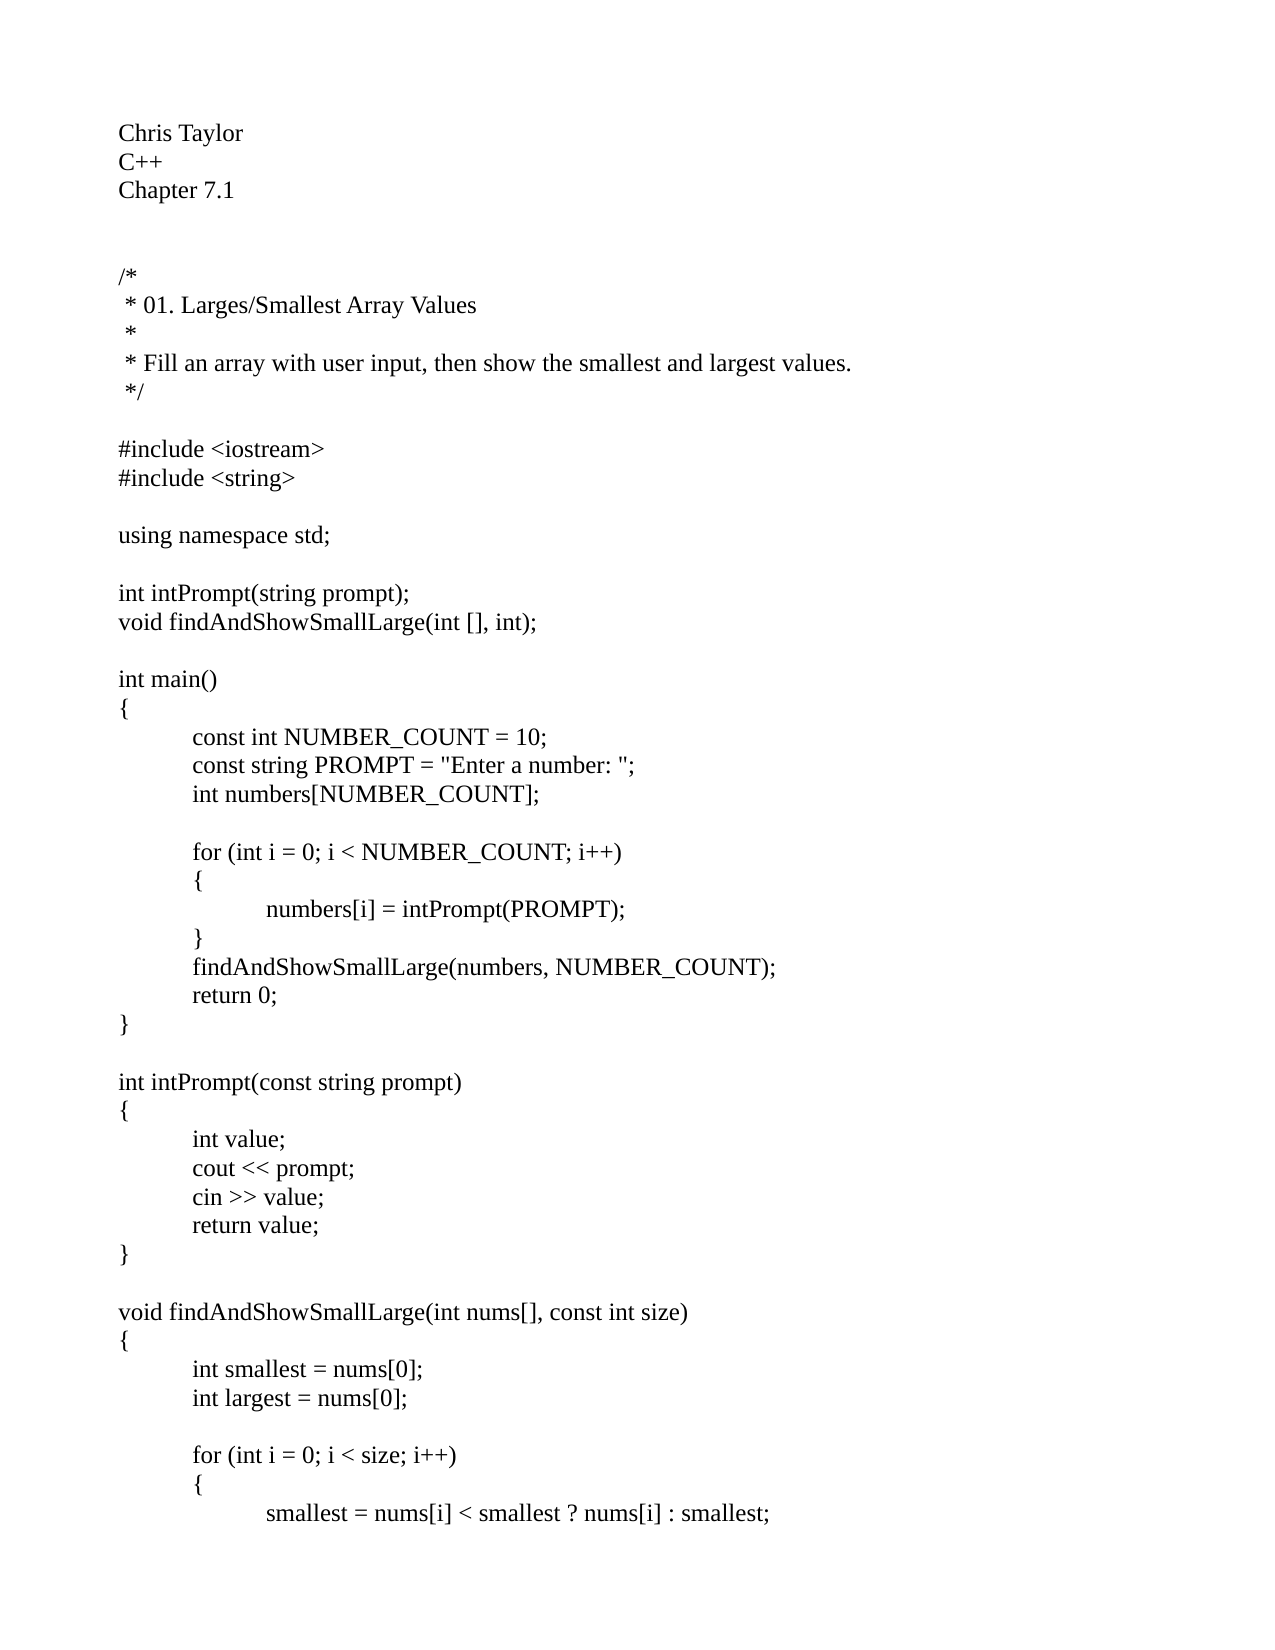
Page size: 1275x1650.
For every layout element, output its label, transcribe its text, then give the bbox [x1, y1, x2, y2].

text cin >> value; [118, 1182, 1157, 1211]
text Chapter 7.1 [118, 176, 1157, 204]
text int intPrompt(const string prompt) [118, 1067, 1157, 1096]
text for (int i = 0; i < size; i++) [118, 1441, 1157, 1469]
text cout << prompt; [118, 1153, 1157, 1182]
text using namespace std; [118, 521, 1157, 549]
text Chris Taylor [118, 118, 1157, 147]
text #include <string> [118, 463, 1157, 492]
text int value; [118, 1124, 1157, 1153]
text { [118, 1326, 1157, 1354]
text { [118, 1469, 1157, 1498]
text * Fill an array with user input, then show the smallest and largest values. [118, 348, 1157, 377]
text void findAndShowSmallLarge(int nums[], const int size) [118, 1297, 1157, 1326]
text for (int i = 0; i < NUMBER_COUNT; i++) [118, 837, 1157, 866]
text } [118, 923, 1157, 952]
text findAndShowSmallLarge(numbers, NUMBER_COUNT); [118, 952, 1157, 981]
text */ [118, 377, 1157, 406]
text int intPrompt(string prompt); [118, 578, 1157, 607]
text numbers[i] = intPrompt(PROMPT); [118, 894, 1157, 923]
text const int NUMBER_COUNT = 10; [118, 722, 1157, 751]
text * [118, 319, 1157, 348]
text int numbers[NUMBER_COUNT]; [118, 779, 1157, 808]
text return value; [118, 1211, 1157, 1239]
text * 01. Larges/Smallest Array Values [118, 291, 1157, 319]
text const string PROMPT = "Enter a number: "; [118, 751, 1157, 779]
text } [118, 1239, 1157, 1268]
text int main() [118, 664, 1157, 693]
text int largest = nums[0]; [118, 1383, 1157, 1412]
text { [118, 693, 1157, 722]
text /* [118, 262, 1157, 291]
text int smallest = nums[0]; [118, 1354, 1157, 1383]
text return 0; [118, 981, 1157, 1009]
text } [118, 1009, 1157, 1038]
text { [118, 1096, 1157, 1124]
text smallest = nums[i] < smallest ? nums[i] : smallest; [118, 1498, 1157, 1527]
text #include <iostream> [118, 434, 1157, 463]
text C++ [118, 147, 1157, 176]
text void findAndShowSmallLarge(int [], int); [118, 607, 1157, 636]
text { [118, 866, 1157, 894]
